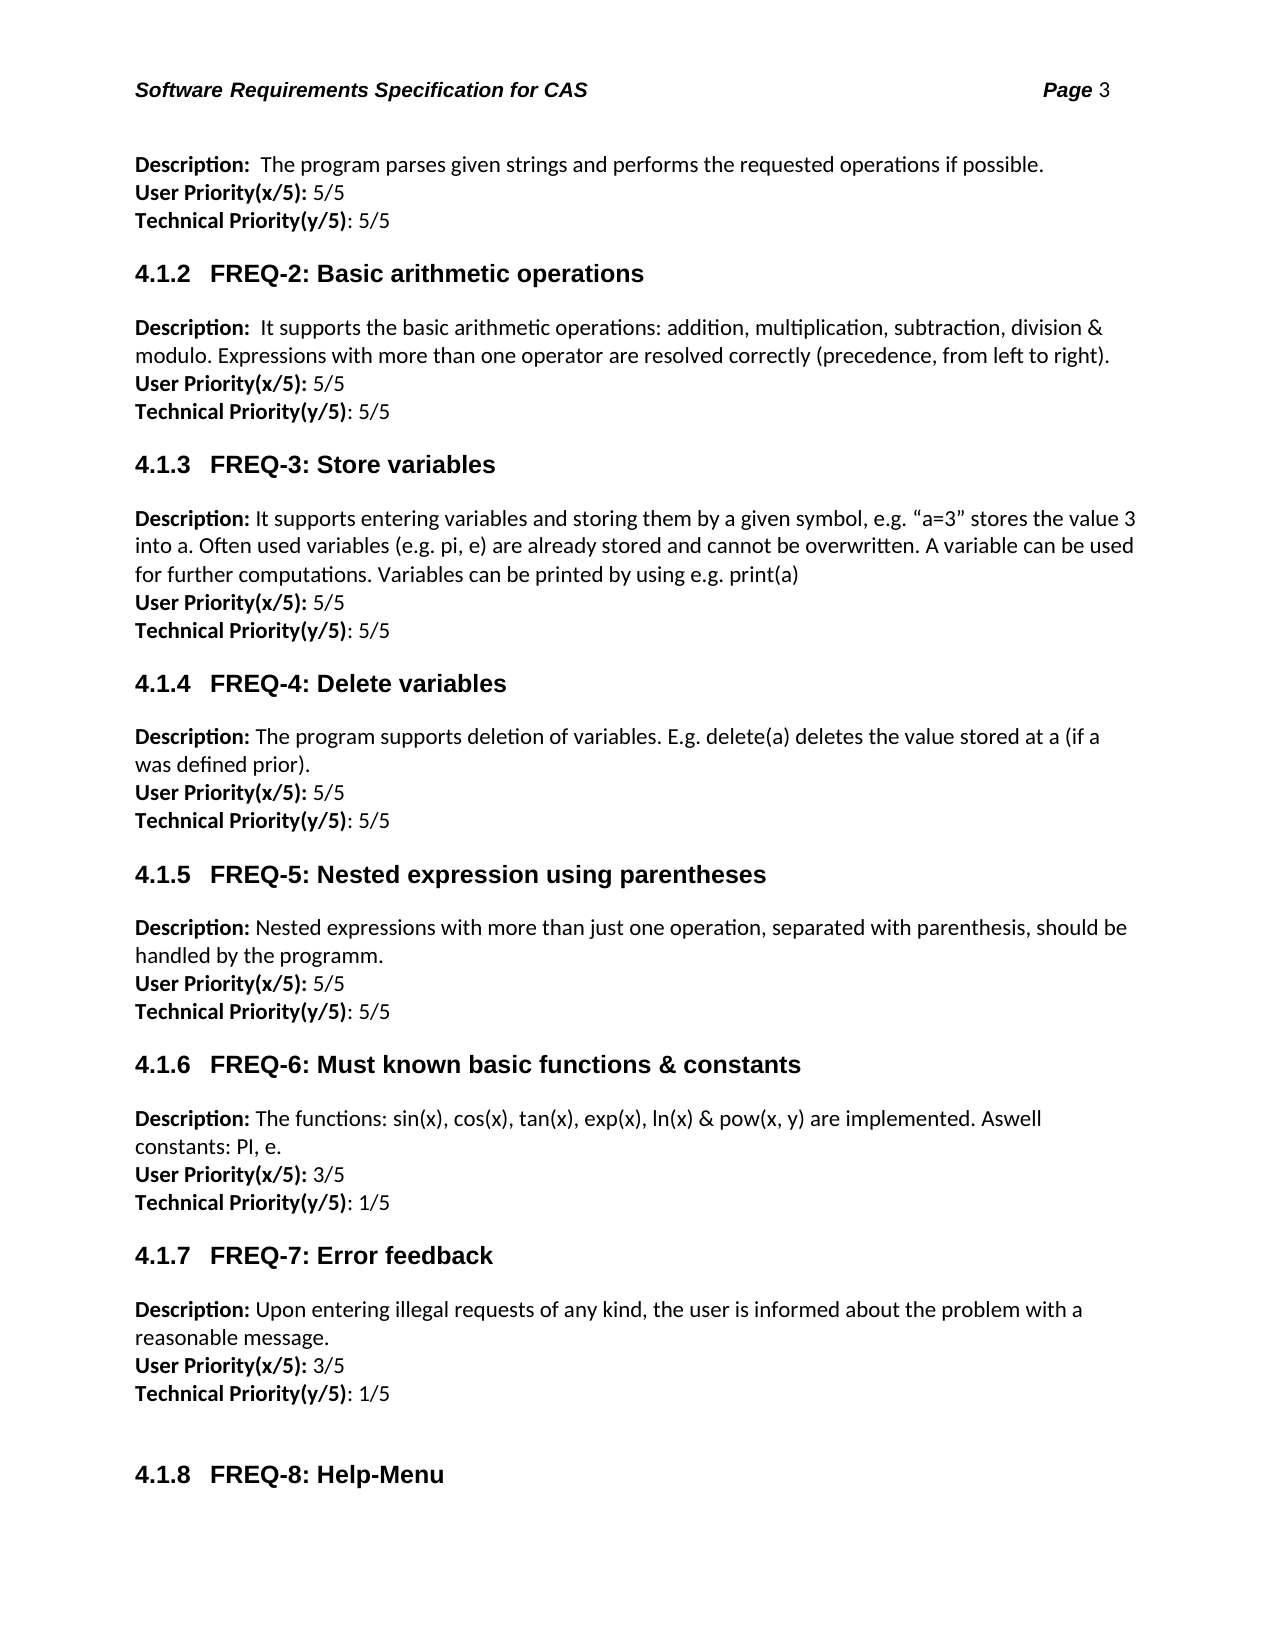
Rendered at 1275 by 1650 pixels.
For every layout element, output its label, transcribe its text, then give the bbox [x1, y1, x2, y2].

text User Priority(x/5): 5/5 [135, 969, 1140, 997]
subtitle FREQ-3: Store variables [135, 450, 1140, 479]
text Technical Priority(y/5): 5/5 [135, 807, 1140, 834]
text Description: The program supports deletion of variables. E.g. delete(a) deletes the value stored at a (if a was defined prior). [135, 722, 1140, 778]
text User Priority(x/5): 5/5 [135, 588, 1140, 616]
text Technical Priority(y/5): 5/5 [135, 616, 1140, 644]
text Technical Priority(y/5): 5/5 [135, 997, 1140, 1025]
text Technical Priority(y/5): 1/5 [135, 1379, 1140, 1407]
text Technical Priority(y/5): 5/5 [135, 397, 1140, 425]
text Description: The program parses given strings and performs the requested operations if possible. [135, 150, 1140, 178]
text Description: Nested expressions with more than just one operation, separated with parenthesis, should be handled by the programm. [135, 913, 1140, 969]
text Technical Priority(y/5): 1/5 [135, 1188, 1140, 1216]
subtitle FREQ-4: Delete variables [135, 669, 1140, 697]
text User Priority(x/5): 5/5 [135, 178, 1140, 206]
subtitle FREQ-7: Error feedback [135, 1241, 1140, 1270]
text Description: It supports entering variables and storing them by a given symbol, e.g. “a=3” stores the value 3 into a. Often used variables (e.g. pi, e) are already stored and cannot be overwritten. A variable can be used for further computations. Variables can be printed by using e.g. print(a) [135, 504, 1140, 588]
subtitle FREQ-2: Basic arithmetic operations [135, 259, 1140, 288]
text Description: Upon entering illegal requests of any kind, the user is informed about the problem with a reasonable message. [135, 1295, 1140, 1351]
text User Priority(x/5): 5/5 [135, 369, 1140, 397]
text Description: It supports the basic arithmetic operations: addition, multiplication, subtraction, division & modulo. Expressions with more than one operator are resolved correctly (precedence, from left to right). [135, 313, 1140, 369]
text User Priority(x/5): 5/5 [135, 778, 1140, 807]
text Description: The functions: sin(x), cos(x), tan(x), exp(x), ln(x) & pow(x, y) are implemented. Aswell constants: PI, e. [135, 1104, 1140, 1160]
text User Priority(x/5): 3/5 [135, 1160, 1140, 1188]
subtitle FREQ-8: Help-Menu [135, 1460, 1140, 1489]
subtitle FREQ-6: Must known basic functions & constants [135, 1050, 1140, 1079]
subtitle FREQ-5: Nested expression using parentheses [135, 859, 1140, 888]
text Technical Priority(y/5): 5/5 [135, 206, 1140, 234]
text User Priority(x/5): 3/5 [135, 1351, 1140, 1379]
